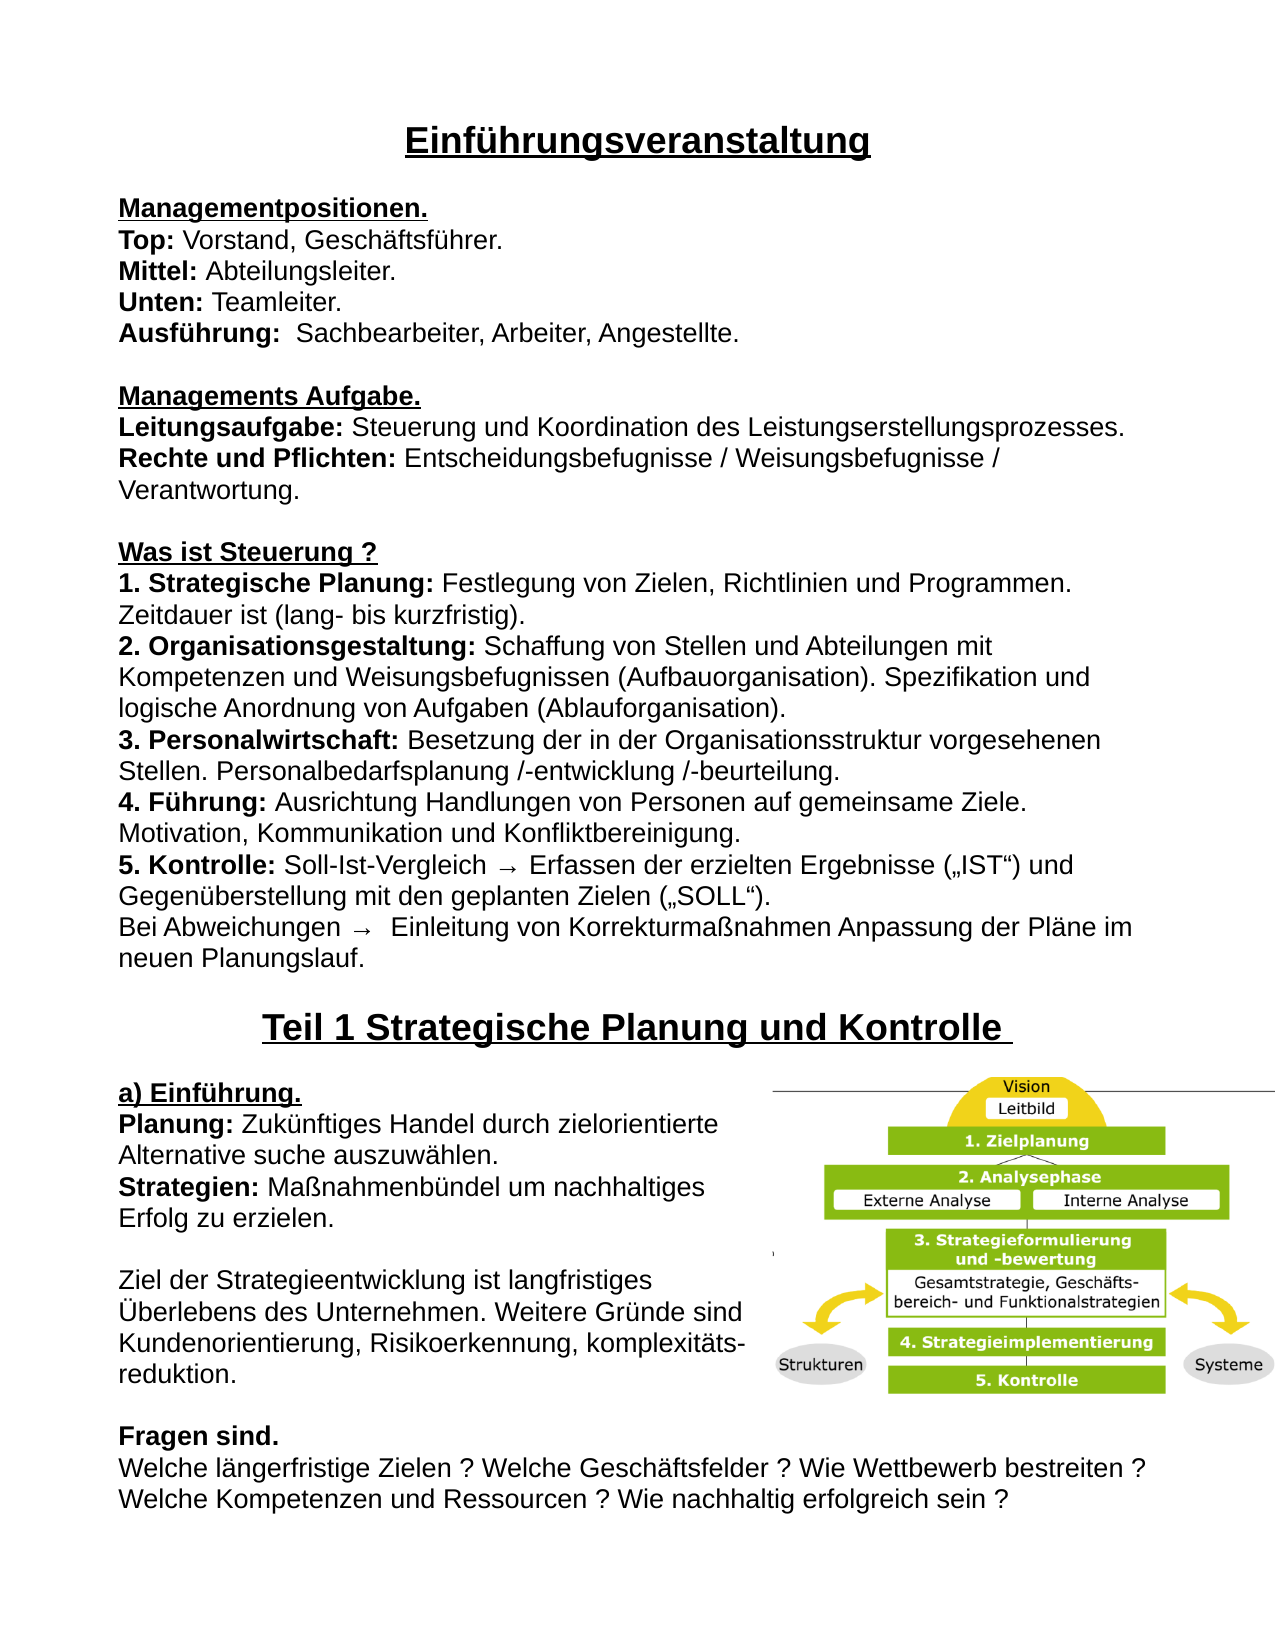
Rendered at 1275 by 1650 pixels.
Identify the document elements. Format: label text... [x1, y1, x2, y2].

text 3. Personalwirtschaft: Besetzung der in der Organisationsstruktur vorgesehenen Stellen. Personalbedarfsplanung /-entwicklung /-beurteilung. [118, 724, 1157, 786]
text Ziel der Strategieentwicklung ist langfristiges Überlebens des Unternehmen. Weitere Gründe sind Kundenorientierung, Risikoerkennung, komplexitäts-reduktion. [118, 1264, 772, 1389]
text Was ist Steuerung ? [118, 536, 1157, 567]
text Ausführung: Sachbearbeiter, Arbeiter, Angestellte. [118, 317, 1157, 349]
text Welche längerfristige Zielen ? Welche Geschäftsfelder ? Wie Wettbewerb bestreiten ? Welche Kompetenzen und Ressourcen ? Wie nachhaltig erfolgreich sein ? [118, 1452, 1157, 1514]
text a) Einführung. [118, 1077, 772, 1108]
text 4. Führung: Ausrichtung Handlungen von Personen auf gemeinsame Ziele. Motivation, Kommunikation und Konfliktbereinigung. [118, 786, 1157, 849]
picture [772, 1077, 1275, 1394]
text Strategien: Maßnahmenbündel um nachhaltiges Erfolg zu erzielen. [118, 1171, 772, 1233]
text Planung: Zukünftiges Handel durch zielorientierte Alternative suche auszuwählen. [118, 1108, 772, 1171]
text Managements Aufgabe. [118, 380, 1157, 411]
text Unten: Teamleiter. [118, 286, 1157, 317]
text Einführungsveranstaltung [118, 118, 1157, 161]
text 2. Organisationsgestaltung: Schaffung von Stellen und Abteilungen mit Kompetenzen und Weisungsbefugnissen (Aufbauorganisation). Spezifikation und logische Anordnung von Aufgaben (Ablauforganisation). [118, 630, 1157, 724]
text 1. Strategische Planung: Festlegung von Zielen, Richtlinien und Programmen. Zeitdauer ist (lang- bis kurzfristig). [118, 567, 1157, 630]
text 5. Kontrolle: Soll-Ist-Vergleich → Erfassen der erzielten Ergebnisse („IST“) und Gegenüberstellung mit den geplanten Zielen („SOLL“). [118, 849, 1157, 911]
text Mittel: Abteilungsleiter. [118, 255, 1157, 286]
text Top: Vorstand, Geschäftsführer. [118, 224, 1157, 255]
text Bei Abweichungen → Einleitung von Korrekturmaßnahmen Anpassung der Pläne im neuen Planungslauf. [118, 911, 1157, 974]
text Leitungsaufgabe: Steuerung und Koordination des Leistungserstellungsprozesses. Rechte und Pflichten: Entscheidungsbefugnisse / Weisungsbefugnisse / Verantwortung. [118, 411, 1157, 505]
text Managementpositionen. [118, 192, 1157, 224]
text Fragen sind. [118, 1420, 1157, 1452]
text Teil 1 Strategische Planung und Kontrolle [118, 1005, 1157, 1048]
